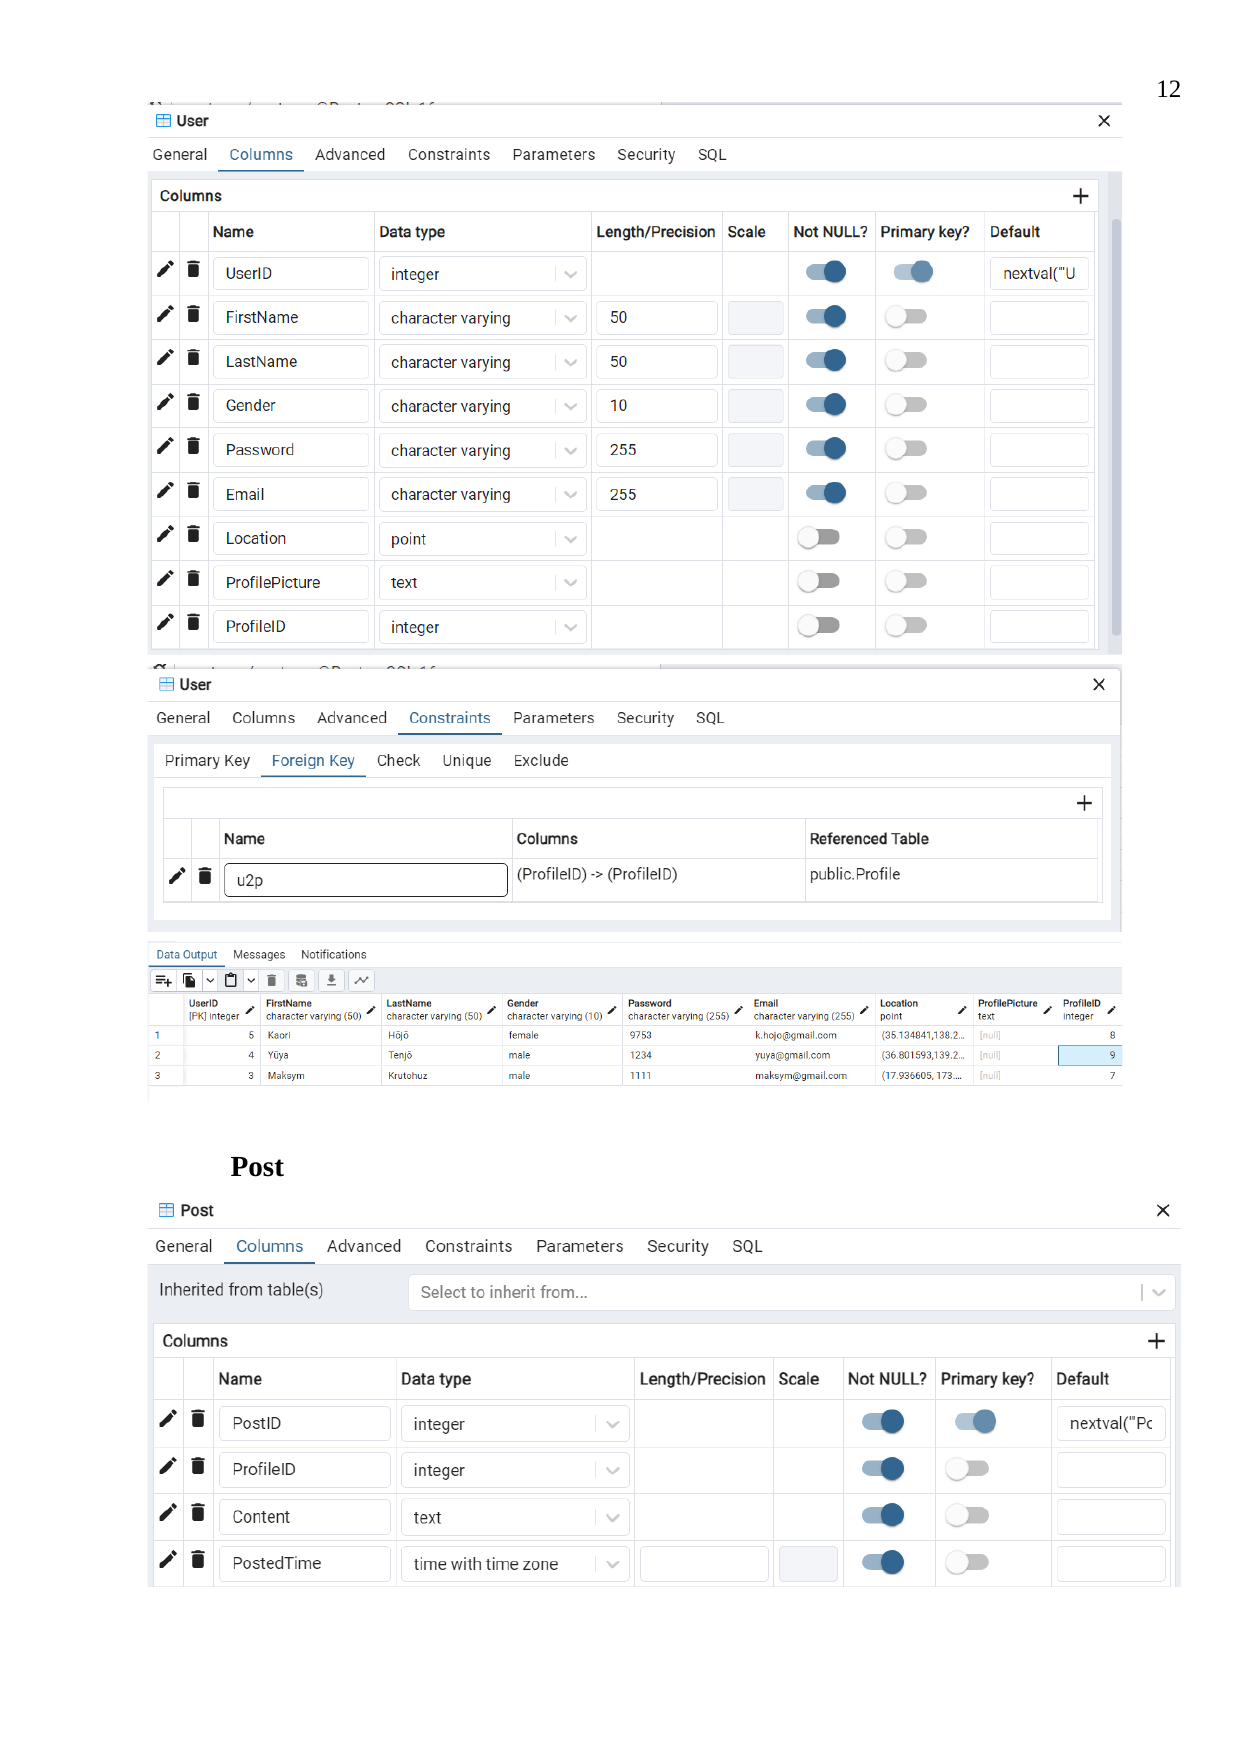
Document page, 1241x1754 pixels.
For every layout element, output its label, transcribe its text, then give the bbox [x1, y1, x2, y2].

picture [147, 941, 1123, 1101]
picture [147, 102, 1123, 655]
picture [147, 1194, 1182, 1587]
picture [147, 664, 1123, 932]
text Post [148, 1149, 1181, 1183]
